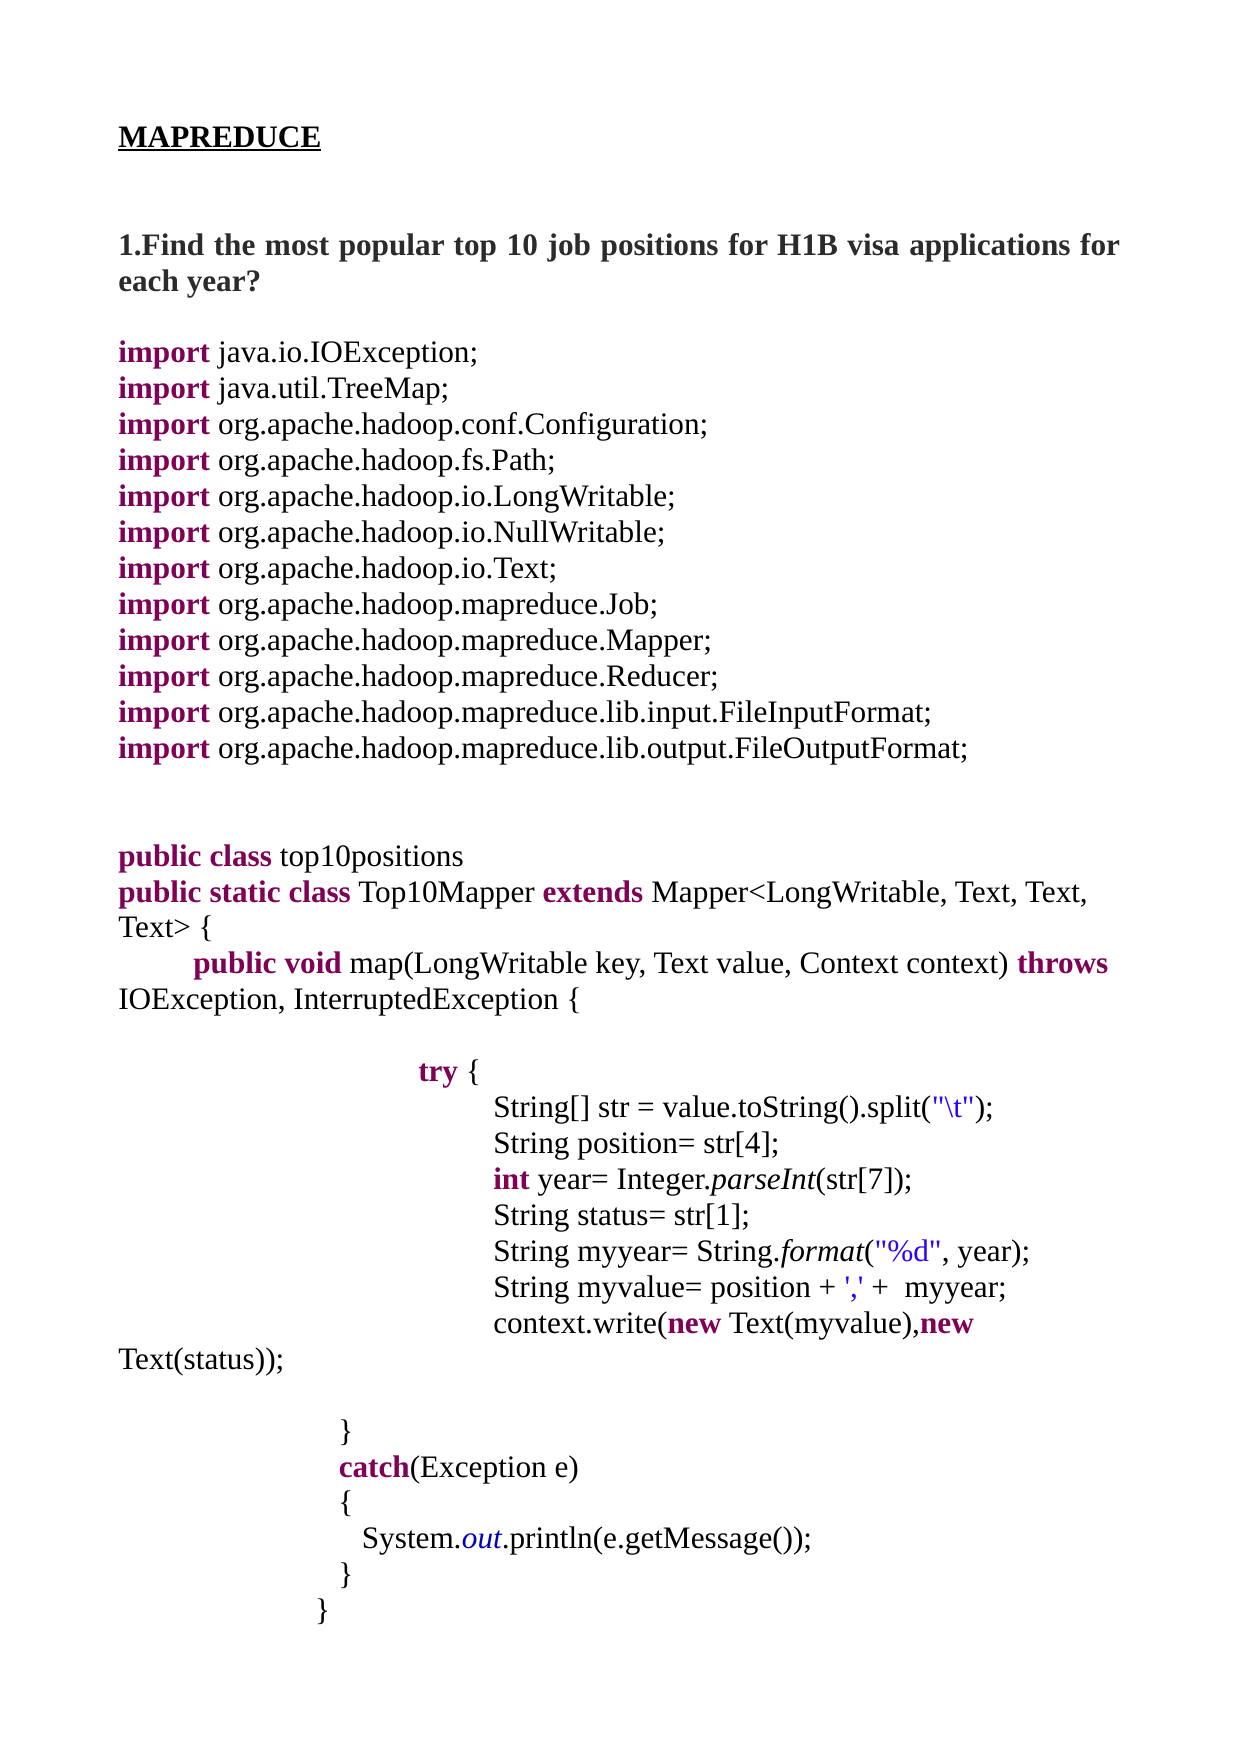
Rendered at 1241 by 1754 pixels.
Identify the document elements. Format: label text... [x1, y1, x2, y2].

text import org.apache.hadoop.mapreduce.Job; [118, 585, 1122, 621]
text } [118, 1556, 1122, 1592]
text public class top10positions [118, 837, 1122, 873]
text import java.io.IOException; [118, 334, 1122, 370]
text import org.apache.hadoop.io.Text; [118, 549, 1122, 585]
text { [118, 1484, 1122, 1520]
text try { [118, 1052, 1122, 1088]
text } [118, 1412, 1122, 1448]
text String status= str[1]; [118, 1196, 1122, 1232]
text int year= Integer.parseInt(str[7]); [118, 1160, 1122, 1196]
text context.write(new Text(myvalue),new Text(status)); [118, 1304, 1122, 1376]
text String[] str = value.toString().split("\t"); [118, 1088, 1122, 1124]
text import org.apache.hadoop.mapreduce.lib.output.FileOutputFormat; [118, 729, 1122, 765]
text String myyear= String.format("%d", year); [118, 1232, 1122, 1268]
text MAPREDUCE [118, 118, 1122, 154]
text System.out.println(e.getMessage()); [118, 1520, 1122, 1556]
text import org.apache.hadoop.io.NullWritable; [118, 513, 1122, 549]
text } [118, 1592, 1122, 1627]
text public void map(LongWritable key, Text value, Context context) throws IOException, InterruptedException { [118, 945, 1122, 1017]
text import org.apache.hadoop.conf.Configuration; [118, 406, 1122, 442]
text import java.util.TreeMap; [118, 370, 1122, 406]
text String myvalue= position + ',' + myyear; [118, 1268, 1122, 1304]
text 1.Find the most popular top 10 job positions for H1B visa applications for each year? [118, 226, 1122, 298]
text String position= str[4]; [118, 1124, 1122, 1160]
text public static class Top10Mapper extends Mapper<LongWritable, Text, Text, Text> { [118, 873, 1122, 945]
text import org.apache.hadoop.io.LongWritable; [118, 477, 1122, 513]
text import org.apache.hadoop.fs.Path; [118, 442, 1122, 477]
text catch(Exception e) [118, 1448, 1122, 1484]
text import org.apache.hadoop.mapreduce.lib.input.FileInputFormat; [118, 693, 1122, 729]
text import org.apache.hadoop.mapreduce.Mapper; [118, 621, 1122, 657]
text import org.apache.hadoop.mapreduce.Reducer; [118, 657, 1122, 693]
